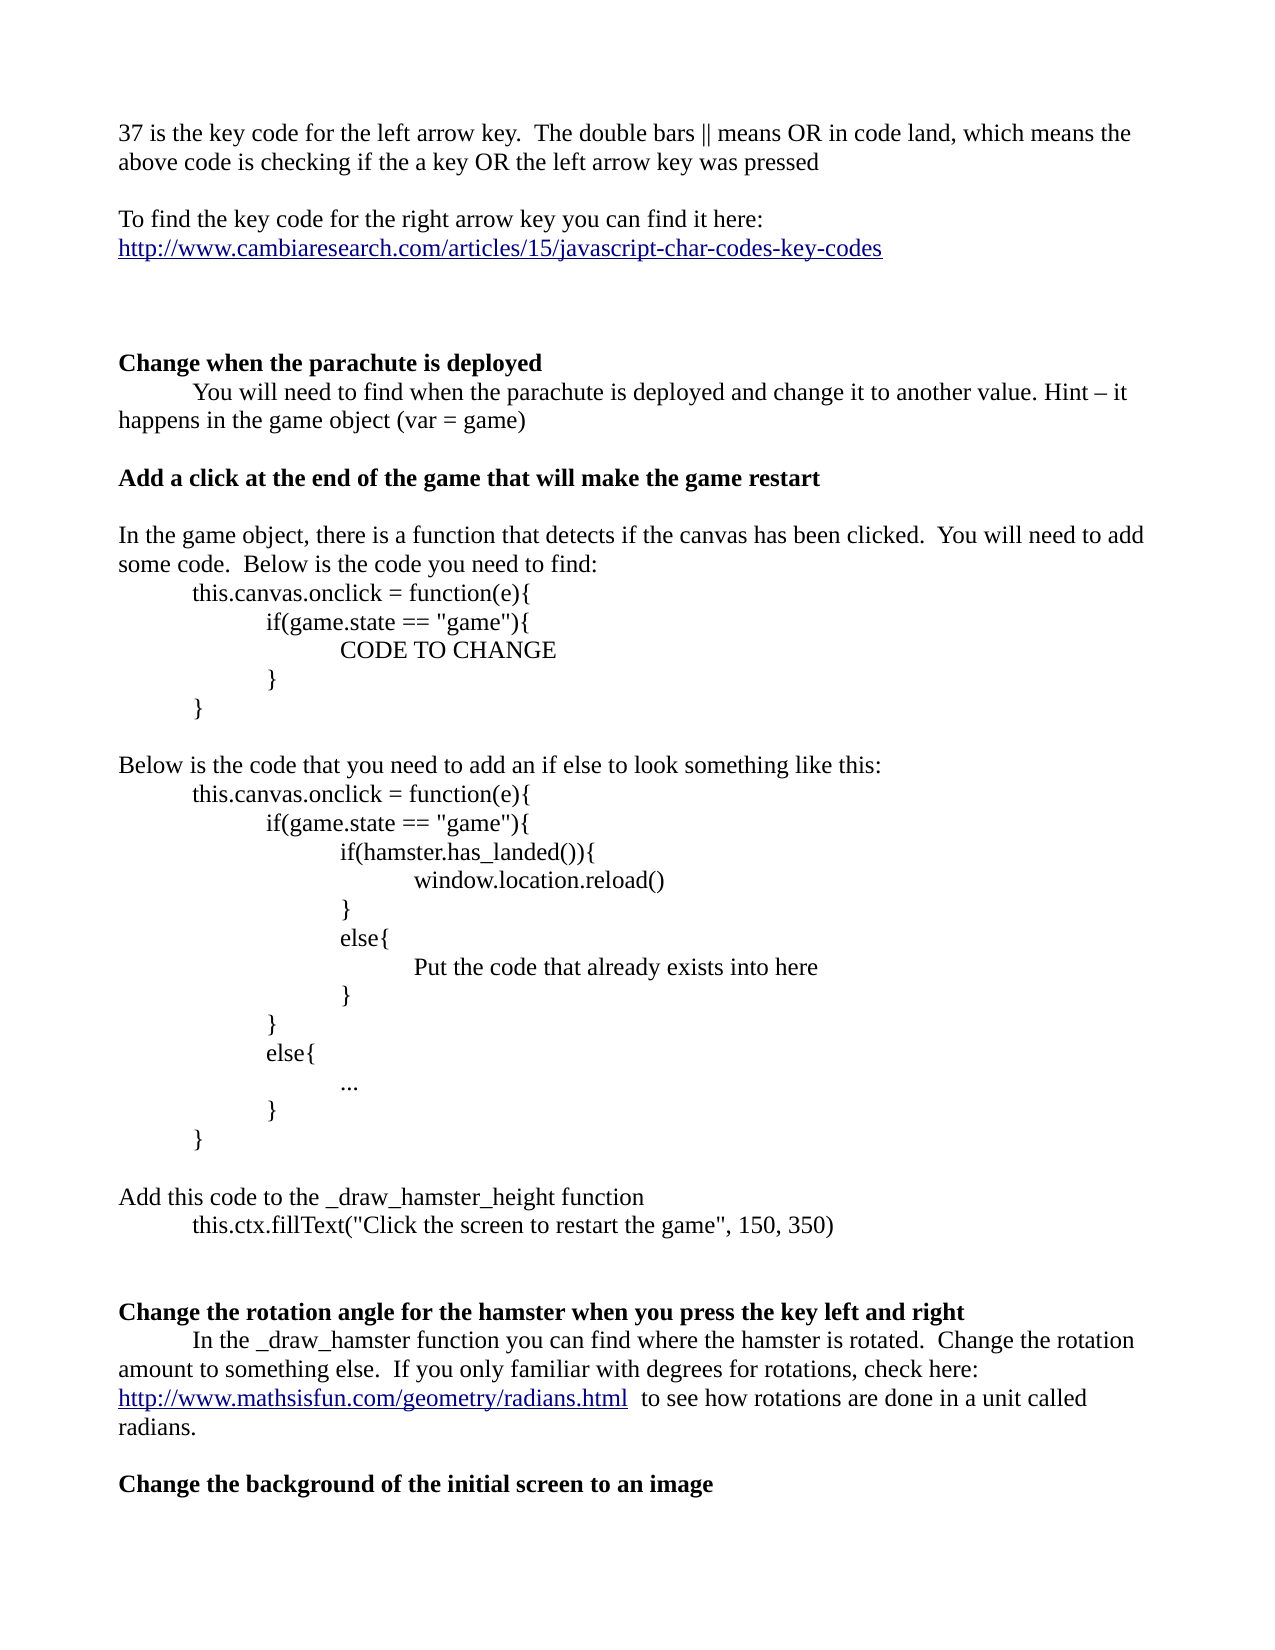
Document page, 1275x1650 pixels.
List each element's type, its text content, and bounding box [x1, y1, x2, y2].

text else{ [118, 1038, 1157, 1067]
text } [118, 981, 1157, 1009]
text if(hamster.has_landed()){ window.location.reload() } else{ [118, 837, 1157, 952]
text Put the code that already exists into here [118, 952, 1157, 981]
text Change the background of the initial screen to an image [118, 1469, 1157, 1498]
text Add a click at the end of the game that will make the game restart [118, 463, 1157, 492]
text } [118, 664, 1157, 693]
text } [118, 1124, 1157, 1153]
text this.canvas.onclick = function(e){ if(game.state == "game"){ [118, 779, 1157, 837]
text this.canvas.onclick = function(e){ if(game.state == "game"){ [118, 578, 1157, 636]
text Below is the code that you need to add an if else to look something like this: [118, 751, 1157, 779]
text Change when the parachute is deployed [118, 348, 1157, 377]
text To find the key code for the right arrow key you can find it here: http://www.cambiaresearch.com/articles/15/javascript-char-codes-key-codes [118, 204, 1157, 262]
text } [118, 1096, 1157, 1124]
text } [118, 693, 1157, 722]
text In the _draw_hamster function you can find where the hamster is rotated. Change the rotation amount to something else. If you only familiar with degrees for rotations, check here: http://www.mathsisfun.com/geometry/radians.html to see how rotations are done in a unit called radians. [118, 1326, 1157, 1441]
text Change the rotation angle for the hamster when you press the key left and right [118, 1297, 1157, 1326]
text 37 is the key code for the left arrow key. The double bars || means OR in code land, which means the above code is checking if the a key OR the left arrow key was pressed [118, 118, 1157, 176]
text You will need to find when the parachute is deployed and change it to another value. Hint – it happens in the game object (var = game) [118, 377, 1157, 434]
text Add this code to the _draw_hamster_height function [118, 1182, 1157, 1211]
text ... [118, 1067, 1157, 1096]
text this.ctx.fillText("Click the screen to restart the game", 150, 350) [118, 1211, 1157, 1239]
text In the game object, there is a function that detects if the canvas has been clicked. You will need to add some code. Below is the code you need to find: [118, 521, 1157, 578]
text } [118, 1009, 1157, 1038]
text CODE TO CHANGE [118, 636, 1157, 664]
